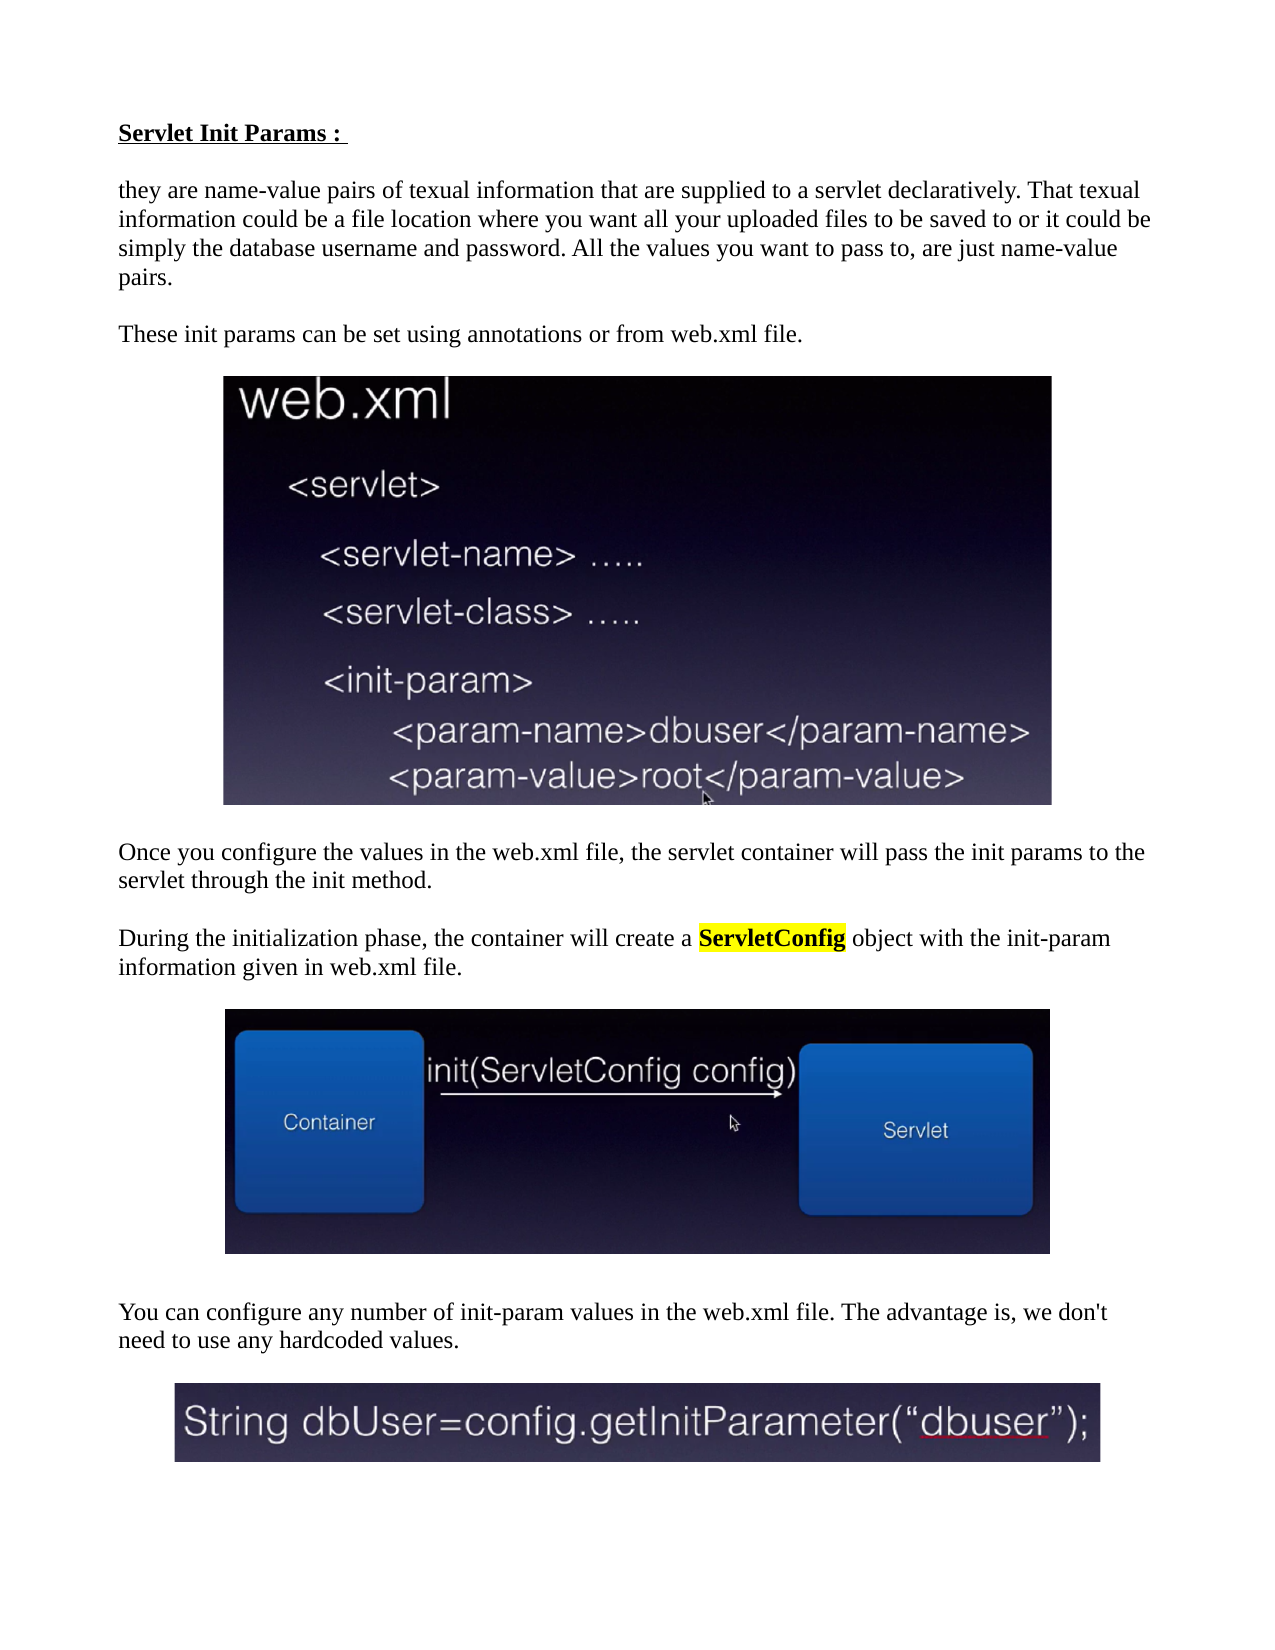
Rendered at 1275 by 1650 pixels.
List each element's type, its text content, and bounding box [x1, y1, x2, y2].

text Once you configure the values in the web.xml file, the servlet container will pass the init params to the servlet through the init method. [118, 837, 1157, 894]
text You can configure any number of init-param values in the web.xml file. The advantage is, we don't need to use any hardcoded values. [118, 1297, 1157, 1354]
picture [223, 376, 1052, 805]
text they are name-value pairs of texual information that are supplied to a servlet declaratively. That texual information could be a file location where you want all your uploaded files to be saved to or it could be simply the database username and password. All the values you want to pass to, are just name-value pairs. [118, 176, 1157, 291]
text During the initialization phase, the container will create a ServletConfig object with the init-param information given in web.xml file. [118, 923, 1157, 981]
text Servlet Init Params : [118, 118, 1157, 147]
text These init params can be set using annotations or from web.xml file. [118, 319, 1157, 348]
picture [225, 1009, 1050, 1254]
picture [174, 1383, 1101, 1462]
